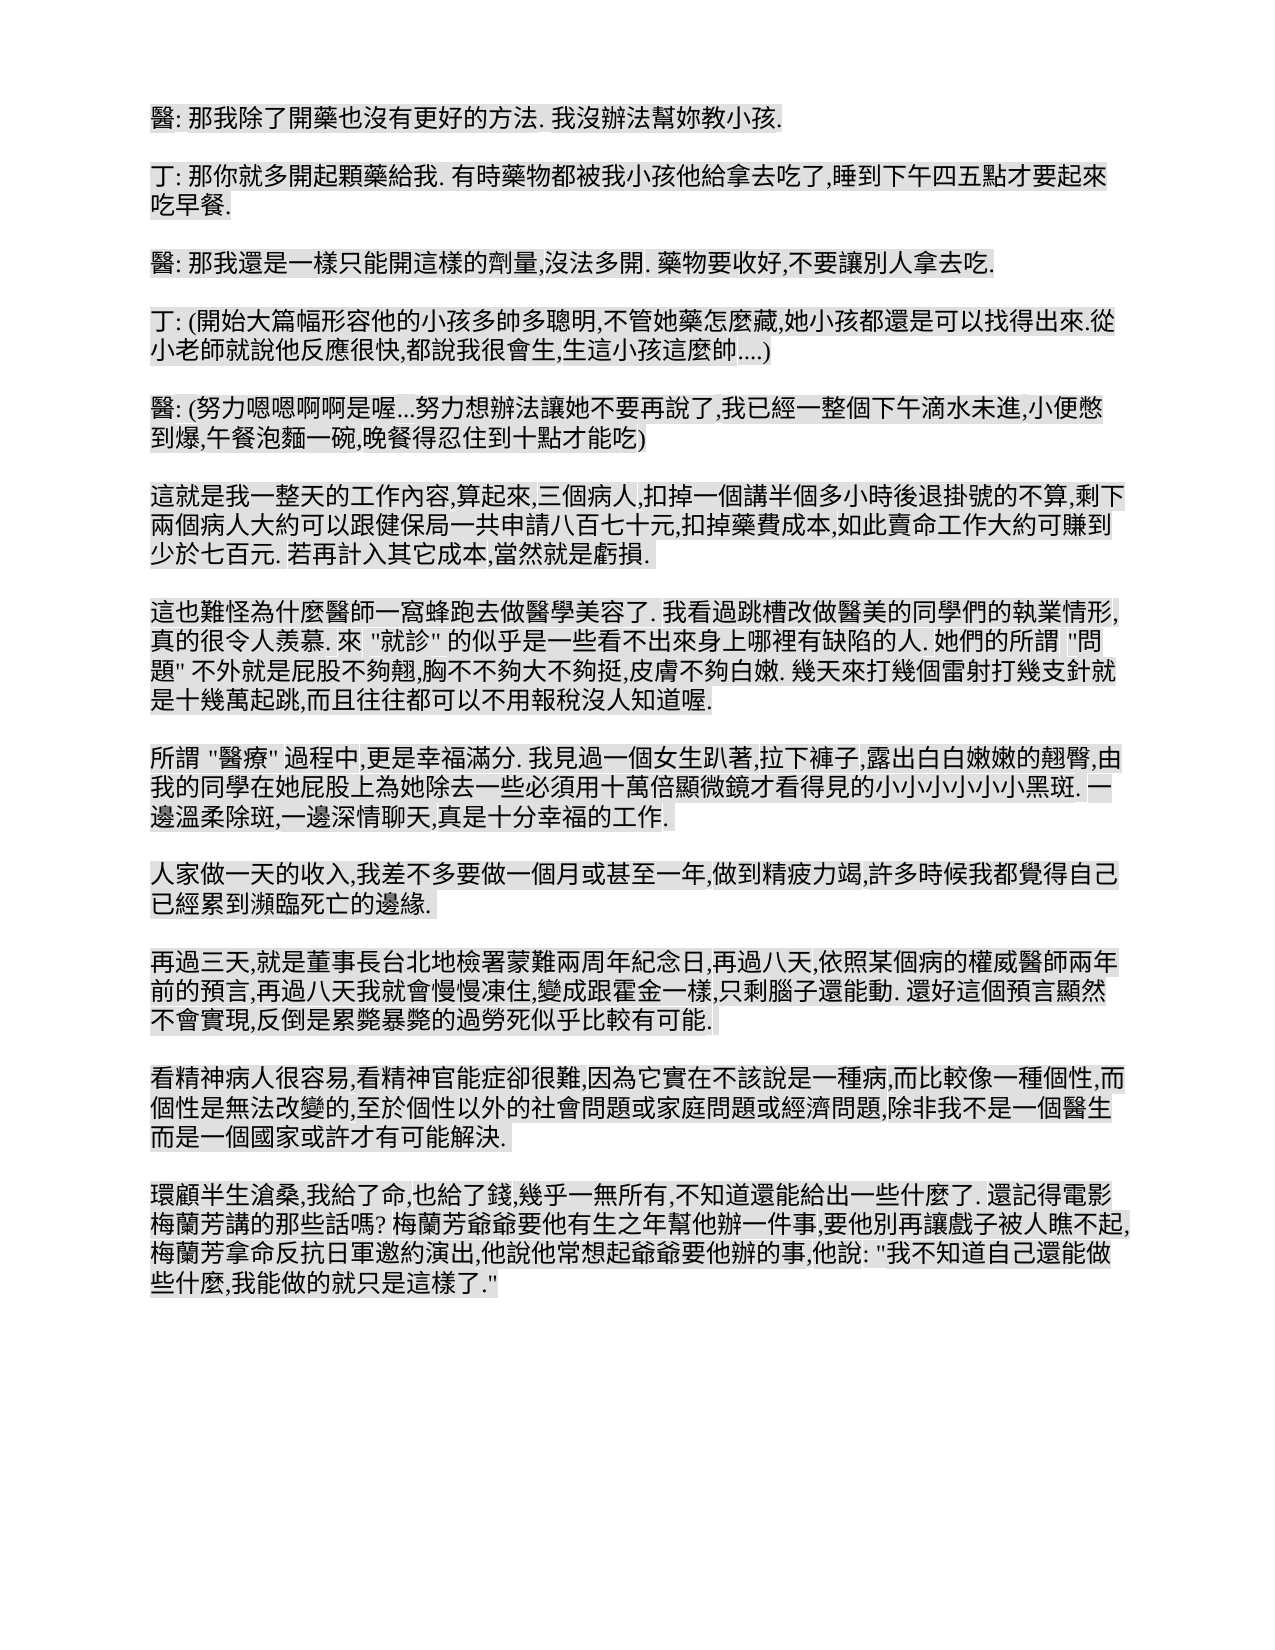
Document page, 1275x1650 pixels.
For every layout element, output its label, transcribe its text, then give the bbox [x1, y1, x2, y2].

text 對於在台灣當精神科開業醫這樣一種幾乎完全不用大腦而只需要忍耐的工作,有時我都不知道該說害怕或無奈了,也許害怕的成份居多. 理性上任何難題我都很喜歡處理,越難越好,但如果你要處理的都是一些根本不是問題的問題,或是根本無法用理性來處理的問題或甚至對方只是把你當成藥頭,那真的很挫折. 十個病人之中,大約有六七個是這樣的一些 "病人",跟醫院的專業就診型態真是差很多. 當然不是全部或大多數的病人都這樣,也許只是少數,但一個少數往往就能讓你頭痛欲裂. 病患乙: 醫師,怎麼辦,我完蛋了. 醫: 我不是前天才開一個月的藥給妳,怎麼又來了? 乙: 你那個藥害我得了高血壓. 醫:(...無奈,我知道又要展開一場冗長而反覆且毫無意義的對話了) 怎麼說呢? 乙: 我昨天去買菜,跟那個賣菜的在聊天,她說人到五十歲就會有十個有八個有高血壓. 我一聽嚇死了,賣菜的很好心還給我兩排降血壓的藥. 醫: 妳過去有高血壓嗎? 乙: 沒有啊. 醫: 那麼高血壓不會在一天內形成. 妳有量嗎? 乙: 我有量啊,但我的血壓計是電子的不準. 醫: 妳血壓多少? 乙: 130/70 醫: 這樣很正常啊. 乙: 但是我擔心我有高血壓怎麼辦? 醫: 妳如果擔心就每天量個幾次血壓,然後量個兩三周記錄下來拿來給我看. 乙: 那我不就死定了我還等兩三周. 我昨天晚上就努力要找到你的電話,我要掛急診. 醫: 診所沒有在看急診. 乙: 那怎麼辦? 那我死定了. 醫: 妳沒有高血壓,如果不放心就每天量個幾次血壓,然後量個兩三周記錄下來給我看. 乙: 賣菜的很好心,我就把他給我的降血壓藥吃了,頭很暈,但是血壓真的有降了. 我在想頭暈是不是吃妳的藥引起的? 你看怎麼辦? 醫: 我說過了啊, 妳沒有高血壓,如果不放心就每天量個幾次血壓,然後量個兩三周記錄下來給我看. 乙:那我要不要先吃一些預防,萬一等血壓真的高起來就太遲了. 醫: 不需要吃藥去預防一個都還不存在的病,妳過去如果沒有高血壓,現在也沒有血壓高,為什麼要預防? 乙: 那你只會這樣說,你要幫我開降血壓藥啊. 醫: (....無言,頭開始痛) 乙: 還是妳也開賣菜的這種藥給我好了,妳要不要幫我看一下這個藥品質好不好. 醫: 我沒必要看賣菜的藥,因為妳根本不需要吃藥. 乙: 不吃藥怎麼行呢? 那萬一血壓高起來怎麼辦? 醫: 妳沒有高血壓,如果不放心就每天量個幾次血壓,然後量個兩三周記錄下來給我看. 乙: 可是,賣菜的說要先預防. 說不預防等它高起來就太慢了. 醫: 賣菜的是醫生嗎? 乙: 不是啊. 所以我來問你啊. 醫: 我已經說個很多次了,妳沒有高血壓,如果不放心就每天量個幾次血壓,然後量個兩三周記錄下來給我看. 乙: 那我該怎麼辦? 就這樣等死嗎? 醫: 妳沒有高血壓,如果不放心就每天量個幾次血壓,然後量個兩三周記錄下來給我看. 乙: 那你要幫我檢查啊. 醫: 我已經破例讓妳驗了許多次血,不要再驗了,妳每次的血液檢查報告都是滿分,非常健康,不像我都是滿江紅. 乙: 不然你開一些感冒藥讓我預防一下. 醫: 妳沒有感冒為什麼要吃感冒藥. 乙: 我要先預防啊. 醫: 感冒藥只能退燒止痛,無法預防感冒. 乙: 那我萬一得高血壓怎麼辦. 醫: 妳沒有高血壓,如果不放心就每天量個幾次血壓,然後量個兩三周記錄下來給我看. 乙: 那我怎麼辦呢? 不能就這樣等死啊,還好那個賣菜的有提醒我,你現在又跟她講的不一樣,那我該聽誰的? 醫: 妳要聽誰的我沒意見,我已經講很多遍了. 妳沒有高血壓,如果不放心就每天量個幾次血壓,然後量個兩三周記錄下來給我看. 乙: 可是這樣量會準嗎? 醫: 為什麼會不準? 乙: 怕萬一血壓計不準啊. 醫:(....無言) 乙: 你幫我看賣菜給我的藥,她給我兩種,說要搭配著吃,你看我一天要吃幾顆比較好. 醫: (...越來越無奈)我已經告訴妳怎麼做了,妳不需要吃藥,因為妳沒有高血壓,如果不放心就每天量個幾次血壓,然後量個兩三周記錄下來給我看. 乙: 妳看這一排紅色的是什麼樣的血壓藥,適不適合多吃. 醫: 妳是希望我跟妳說什麼呢? 乙: 我不能就這樣不管血壓高起來啊. 醫: 我不道怎麼表達了. 妳聽懂我在說什麼嗎? 乙: 懂啊,我又不是神經病怎麼會不懂. 你叫我不用管它有沒有高血壓就放著不用管. 醫: 我不是這個意思,我是說妳如果從來都沒有高血壓,現在也看不出血壓有高的跡象,為什麼要吃別人給妳的什麼降血壓呢? 乙: 我也知道賣菜的不是醫生,所我來找你開藥啊. 醫: (...無奈)妳是希望我做什麼? 乙: 我怎麼知道,你是醫生啊,賣菜的藥你又說不好,叫你開給我你又不要,那我怎麼辦? 我很忙,沒時間多說了,藥趕快開一開給我. 醫: (....努力忍耐再說一遍)我說過很多遍了,妳沒有高血壓,如果不放心就每天量個幾次血壓,然後量個兩三周記錄下來給我看. 如果真的有血壓問題我再開藥給你. 乙: 如果到時候真的有血壓高,腦已經傷到了,你要負責嗎? 醫: 如果妳不相信我說的,那妳為什麼不去給別的醫生看呢? 乙: 有啊,我看過好多醫師,他們都開一大堆藥給我,只有你最好笑,怎麼一直叫我不要吃藥? 你都不用做生意嗎? 醫: 我們已經講了半小時,妳去退掛號,我不開降血壓的藥給妳. 乙: 那血壓高起來怎麼辦? 你看我手臂上有一些紅疹,是不是血壓高引起的? 醫: 不是,夏天時皮膚上出幾個疹子很正常. 乙:那高血壓會引起什麼症狀? 醫: 是不是等妳真的有高血壓再說. 乙: 你要先跟我說有哪些症狀,我才有個心理準備. 醫: 現在妳最好的作法就是根本不要去擔心高血壓的問題. 乙: 那我過兩天去菜市場如果又遇到那個賣菜的我要怎麼說? 醫: (...無言,頭痛欲裂,一補尿快爆炸,心裏想我賺這個真的每一塊錢都是血汗錢,實在有夠痛苦)妳就說妳沒有高血壓. 乙: 那像我現在頭有點暈暈的,在你們醫學上來看是低血壓或高血壓? 醫: 我們是不是就講到這裏,妳去退掛號吧. 乙: 你再幫我量個血壓. 醫: 剛才不是幫妳量過了? 很正常啊. 乙: 那是剛才量的,現在可能又不一樣了. 醫: 好吧.我再幫妳量. 醫: 115/75 乙:哇!怎麼比剛才高?才幾分鐘就高出5!!你還說正常. 醫: 這樣的數值都在正常範圍. 乙: 那你覺得我要不要有時候血壓高就給它吃一顆賣菜給我的藥. 醫: 妳要怎麼吃藥我沒辦法干涉,但我已經講過很多遍. 妳沒有高血壓,如果不放心就每天量個幾次血壓,然後量個兩三周記錄下來給我看. 如果真的有高血壓,我再幫妳治療. 就這樣一直反覆講....好不容易講到第二個病人在催了. 於是丙進來了. 丙: 沒效啦,都不能睡. 你也開好一點的藥給我啊. 醫: 大約能睡幾個小時? 丙: 睡到中午才起來. 醫: 那你是幾點睡? 丙: 12點就去睡了. 醫: 所以你每天睡12個小時? 丙: 都不能睡,藥再加強一些,多給我幾顆. 醫: 睡12小時還不夠嗎? 丙: 夠啊,但是白天都睡不著. 醫: 為什麼白天也要睡. 丙: 閒閒沒事做你要我眼睛睜大大做什麼?恁爸有空當然就睡覺啊. 醫: 那你都不要上班嗎? 丙: 上班? 幹! 恁爸半夜兄弟如果打電話來叫再睏也要起來. 醫: 半夜起來做什麼? 丙: 喬事情啊. 醫: 那我就不改藥了,不用再加量. 丙: 你開一天兩顆不夠我吃啦. 一個月份我五天就吃完了. 醫: 如果你要這樣吃藥,那我沒辦法開給你. 丙: 有時候下面細漢仔要,我也分給他們吃. 醫: 藥不能拿給別人吃. 丙: 嘿嘿嘿,伊娘咧,大家沒藥都要來跟我拿. 醫: 你要再等18天後才能再來拿藥. 我不能開給你. 丙: 你要一天開10顆我才夠吃. 醫: 這種藥我建議頂多一天吃兩顆. 丙: 幹依娘兩顆不夠我塞牙縫. 醫: 你另請高明. 我只能開這樣的劑量. 丙: 那我自費好了,你是要講這個吧. 看多少錢你說. 醫: 自費我也不會開給你,不是錢的問題. 丙: 那我這陣子沒事情喬,不睡覺是要幹什麼? 要我去給鬼幹嗎? 醫: 我只能照醫療的常規開藥,不可能多開. 丙: 算了算了,兩顆就兩顆. 醫: 兩顆我也不能開,因為你還有兩個多禮拜的藥. 丙: 我不是說分給別人吃了,而且我有時候一次就給它吃10顆. 我七仔(馬子)說,哦,你足勇ㄟ呢~ 吃藥吃這麼多還這麼硬,依娘咧,身體都壞了了了還硬. 醫: 你去退掛號. 丙: 我人都來了,不然你也開幾顆胃藥給我,每天肚子當酒桶. ...好不容易又看完了一個病人. 下一個換丁. 丁: 還是都不能睡怎麼辦? 醫: 這個藥沒效嗎? 丁: 沒有效,半夜還是會起來. 醫: 半夜自己會醒來? 丁: 啥咪自己醒來,現在小孩放暑假,那兩個唸高中的整天帶一些同學來家裏唱歌打線上遊戲,吵吵鬧鬧的我怎麼睡? 醫: 妳是說藥可以幫助妳睡,但妳的小孩半夜都還在聚會玩樂? 丁: 吵到連隔壁都在罵. 醫: 那我就沒辦法了. 丁: 你要幫我調整藥物,加重一點,看能不能吵不醒. 醫: 妳應該叫他們半夜不要唱歌吵鬧,怎麼是要求加藥? 丁: 他們如果會聽,那我就不用來找你加藥了. 醫: 可是,哪有人藉助大量安眠藥來抵抗吵鬧的道理? 丁: 那我現在打手機,你幫我跟我小孩說,叫他不要半夜再帶同學來客廳亂整晚. 醫: 這應該是妳當媽媽的要自己去跟小孩講,醫生沒有權力叫別人半夜不要吵鬧. 丁: 來來來, 我打了手機,你跟我說.(說完便把手機遞過來) 醫: (...無奈接起電話)喂,你是誰誰誰的小孩嗎? 電話中: (...對方不回答) 醫: 請問你是誰誰誰的小孩嗎? 電話中:(有呼吸聲但不回應) 醫: 我這邊是xx診所的陳醫師,有位病人叫xyy,請問你是她的小孩嗎? 電話中:(有呼吸聲但還是不回應) 醫: 對丁說: "對方不出聲". 電話中: (終於有聲音了)要做啥? 醫: 你媽媽要我跟你說,希望你半夜不要吵鬧,讓她可以好好睡覺. 電話:(...不出聲) 醫: 你有聽到我的聲音嗎? 電話: 你要做什麼. 醫: 你媽媽要我跟你說,希望你半夜不要吵鬧,讓她可以好好睡覺. 電話: 你還有什麼事? 醫: 沒有其它的事了. 喀嚓一聲,對方就把電話掛了. 丁: 你看,這小孩講不聽. 而且整天換手機. 醫: 這些事我也沒辦法,那我就不改藥了. 丁: 晚上不能睡怎麼辦? 醫: 我只能做到這樣,妳小孩半夜吵鬧妳要自己想辦法. 丁: 我再打手機給他,你幫我問他今天晚餐想吃什麼? 吃不慣就會發脾氣,他生氣我也生氣,然後晚上就更不能睡了. 醫: 這些管教小孩的事我沒辦法幫妳. 丁: 可是藥都吃沒效,他們一吵我就醒了,有時候唱歌唱到早上五六點還在吵. 醫: 我能做的就只是開藥給妳. 丁: 醫生,那我請教你哦,我小孩每次我帶他去吃飯,他都說要給女服務生小費,我真的開銷很大. 每次都是五十一百這樣給. 他當做是去KTV. 醫: 這我也不知道要說什麼,這不是醫療問題. 小孩要怎麼教,這不是醫師應該過問的. 丁: 可是我被他搞到腦神經衰弱啊. 醫: 那我除了開藥也沒有更好的方法. 我沒辦法幫妳教小孩. 丁: 那你就多開起顆藥給我. 有時藥物都被我小孩他給拿去吃了,睡到下午四五點才要起來吃早餐. 醫: 那我還是一樣只能開這樣的劑量,沒法多開. 藥物要收好,不要讓別人拿去吃. 丁: (開始大篇幅形容他的小孩多帥多聰明,不管她藥怎麼藏,她小孩都還是可以找得出來.從小老師就說他反應很快,都說我很會生,生這小孩這麼帥....) 醫: (努力嗯嗯啊啊是喔...努力想辦法讓她不要再說了,我已經一整個下午滴水未進,小便憋到爆,午餐泡麵一碗,晚餐得忍住到十點才能吃) 這就是我一整天的工作內容,算起來,三個病人,扣掉一個講半個多小時後退掛號的不算,剩下兩個病人大約可以跟健保局一共申請八百七十元,扣掉藥費成本,如此賣命工作大約可賺到少於七百元. 若再計入其它成本,當然就是虧損. 這也難怪為什麼醫師一窩蜂跑去做醫學美容了. 我看過跳槽改做醫美的同學們的執業情形,真的很令人羨慕. 來 "就診" 的似乎是一些看不出來身上哪裡有缺陷的人. 她們的所謂 "問題" 不外就是屁股不夠翹,胸不不夠大不夠挺,皮膚不夠白嫩. 幾天來打幾個雷射打幾支針就是十幾萬起跳,而且往往都可以不用報稅沒人知道喔. 所謂 "醫療" 過程中,更是幸福滿分. 我見過一個女生趴著,拉下褲子,露出白白嫩嫩的翹臀,由我的同學在她屁股上為她除去一些必須用十萬倍顯微鏡才看得見的小小小小小小黑斑. 一邊溫柔除斑,一邊深情聊天,真是十分幸福的工作. 人家做一天的收入,我差不多要做一個月或甚至一年,做到精疲力竭,許多時候我都覺得自己已經累到瀕臨死亡的邊緣. 再過三天,就是董事長台北地檢署蒙難兩周年紀念日,再過八天,依照某個病的權威醫師兩年前的預言,再過八天我就會慢慢凍住,變成跟霍金一樣,只剩腦子還能動. 還好這個預言顯然不會實現,反倒是累斃暴斃的過勞死似乎比較有可能. 看精神病人很容易,看精神官能症卻很難,因為它實在不該說是一種病,而比較像一種個性,而個性是無法改變的,至於個性以外的社會問題或家庭問題或經濟問題,除非我不是一個醫生而是一個國家或許才有可能解決. 環顧半生滄桑,我給了命,也給了錢,幾乎一無所有,不知道還能給出一些什麼了. 還記得電影梅蘭芳講的那些話嗎? 梅蘭芳爺爺要他有生之年幫他辦一件事,要他別再讓戲子被人瞧不起,梅蘭芳拿命反抗日軍邀約演出,他說他常想起爺爺要他辦的事,他說: "我不知道自己還能做些什麼,我能做的就只是這樣了." [150, 75, 1125, 1332]
